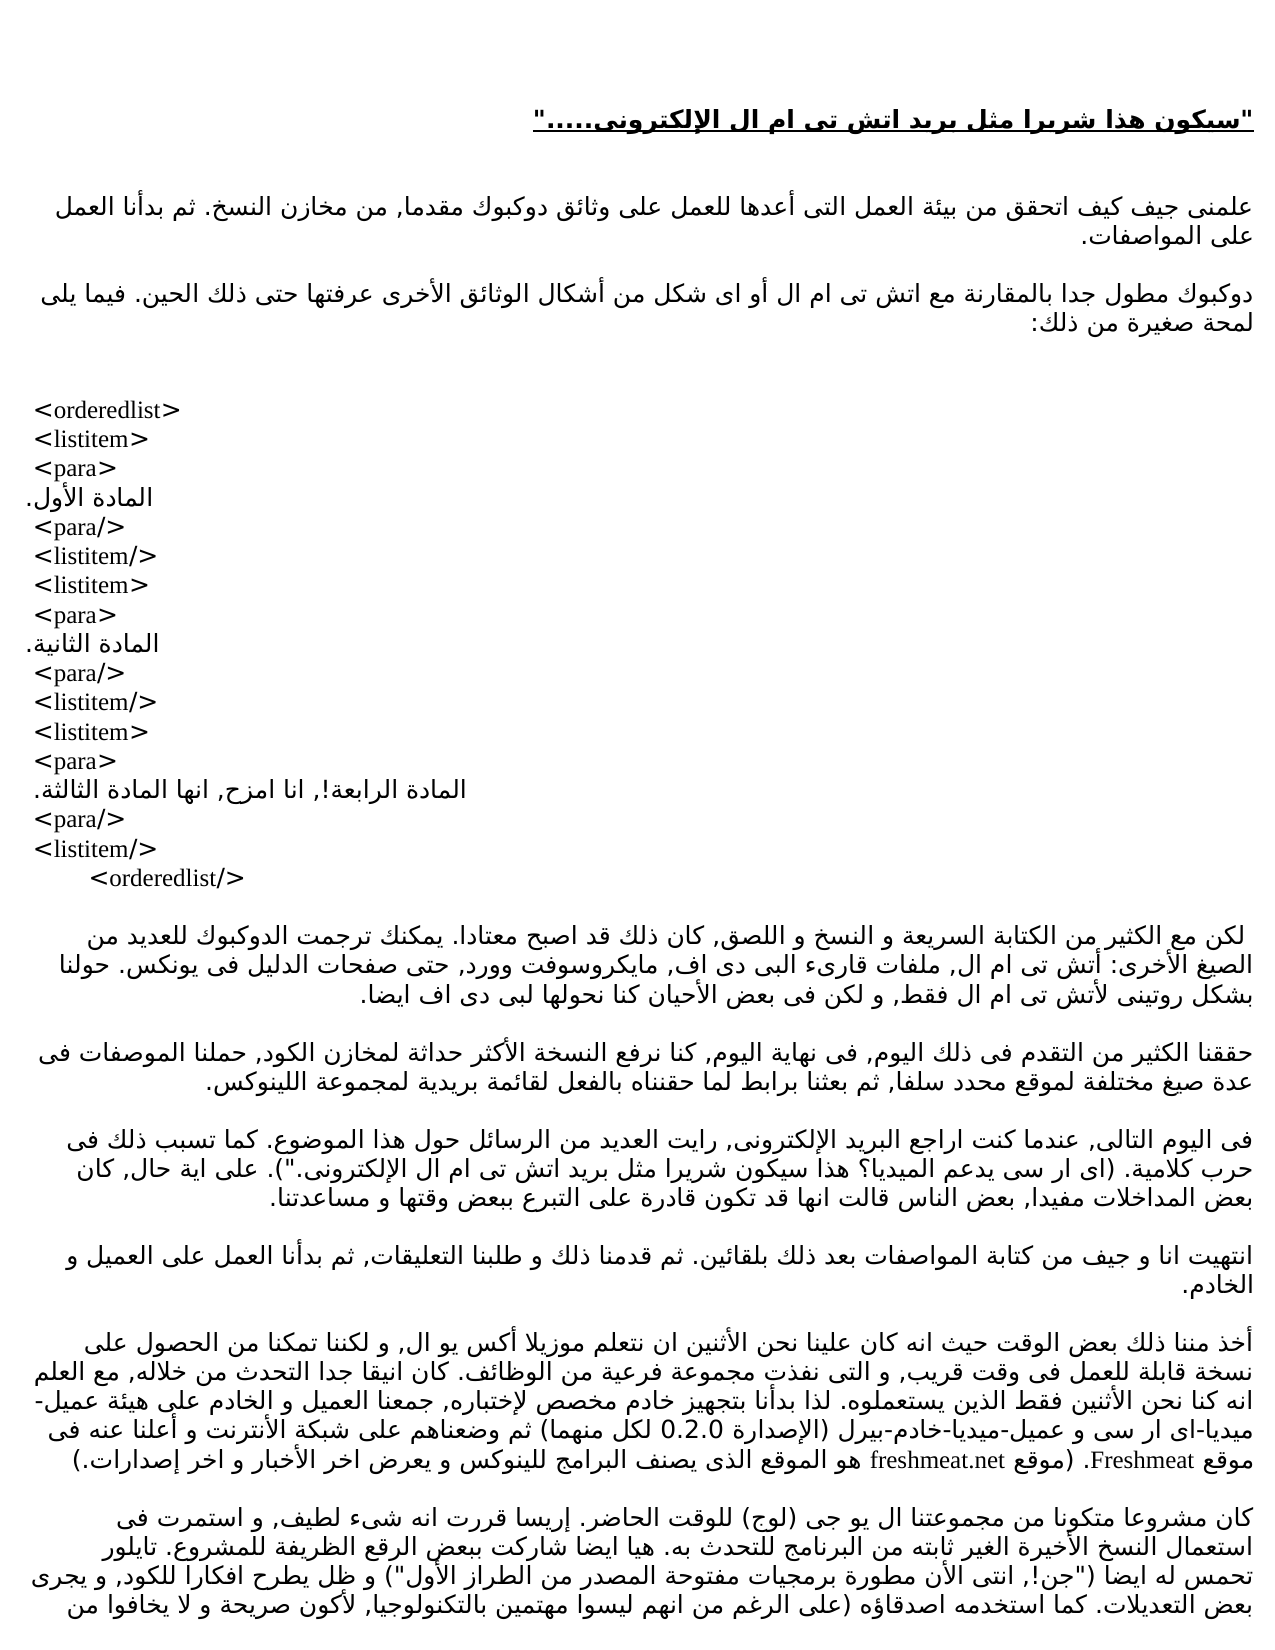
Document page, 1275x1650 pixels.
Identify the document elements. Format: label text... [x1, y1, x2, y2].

text كان مشروعا متكونا من مجموعتنا ال يو جى (لوج) للوقت الحاضر. إريسا قررت انه شىء لطيف, و استمرت فى استعمال النسخ الأخيرة الغير ثابته من البرنامج للتحدث به. هيا ايضا شاركت ببعض الرقع الظريفة للمشروع. تايلور تحمس له ايضا ("جن!, انتى الأن مطورة برمجيات مفتوحة المصدر من الطراز الأول") و ظل يطرح افكارا للكود, و يجرى بعض التعديلات. كما استخدمه اصدقاؤه (على الرغم من انهم ليسوا مهتمين بالتكنولوجيا, لأكون صريحة و لا يخافوا من الكومبيوتر ايضا) للتحدث من العمل و المنزل و ابلغوا عن العلل و الأشياء الأخرى. [25, 1503, 1254, 1619]
text <para> [25, 746, 1254, 775]
text أخذ مننا ذلك بعض الوقت حيث انه كان علينا نحن الأثنين ان نتعلم موزيلا أكس يو ال, و لكننا تمكنا من الحصول على نسخة قابلة للعمل فى وقت قريب, و التى نفذت مجموعة فرعية من الوظائف. كان انيقا جدا التحدث من خلاله, مع العلم انه كنا نحن الأثنين فقط الذين يستعملوه. لذا بدأنا بتجهيز خادم مخصص لإختباره, جمعنا العميل و الخادم على هيئة عميل-ميديا-اى ار سى و عميل-ميديا-خادم-بيرل (الإصدارة 0.2.0 لكل منهما) ثم وضعناهم على شبكة الأنترنت و أعلنا عنه فى موقع Freshmeat. (موقع freshmeat.net هو الموقع الذى يصنف البرامج للينوكس و يعرض اخر الأخبار و اخر إصدارات.) [25, 1328, 1254, 1474]
text <orderedlist> [25, 395, 1254, 424]
text "سيكون هذا شريرا مثل بريد اتش تى ام ال الإلكترونى....." [25, 105, 1254, 134]
text علمنى جيف كيف اتحقق من بيئة العمل التى أعدها للعمل على وثائق دوكبوك مقدما, من مخازن النسخ. ثم بدأنا العمل على المواصفات. [25, 192, 1254, 250]
text حققنا الكثير من التقدم فى ذلك اليوم, فى نهاية اليوم, كنا نرفع النسخة الأكثر حداثة لمخازن الكود, حملنا الموصفات فى عدة صيغ مختلفة لموقع محدد سلفا, ثم بعثنا برابط لما حقنناه بالفعل لقائمة بريدية لمجموعة اللينوكس. [25, 1038, 1254, 1096]
text المادة الأول. [25, 483, 1254, 512]
text </para> [25, 658, 1254, 687]
text </para> [25, 512, 1254, 541]
text لكن مع الكثير من الكتابة السريعة و النسخ و اللصق, كان ذلك قد اصبح معتادا. يمكنك ترجمت الدوكبوك للعديد من الصيغ الأخرى: أتش تى ام ال, ملفات قارىء البى دى اف, مايكروسوفت وورد, حتى صفحات الدليل فى يونكس. حولنا بشكل روتينى لأتش تى ام ال فقط, و لكن فى بعض الأحيان كنا نحولها لبى دى اف ايضا. [25, 921, 1254, 1009]
text <para> [25, 600, 1254, 629]
text انتهيت انا و جيف من كتابة المواصفات بعد ذلك بلقائين. ثم قدمنا ذلك و طلبنا التعليقات, ثم بدأنا العمل على العميل و الخادم. [25, 1241, 1254, 1299]
text <listitem> [25, 424, 1254, 453]
text </orderedlist> [25, 863, 1254, 892]
text </para> [25, 804, 1254, 834]
text المادة الرابعة!, انا امزح, انها المادة الثالثة. [25, 775, 1254, 804]
text دوكبوك مطول جدا بالمقارنة مع اتش تى ام ال أو اى شكل من أشكال الوثائق الأخرى عرفتها حتى ذلك الحين. فيما يلى لمحة صغيرة من ذلك: [25, 279, 1254, 337]
text المادة الثانية. [25, 629, 1254, 658]
text <para> [25, 453, 1254, 483]
text <listitem> [25, 717, 1254, 746]
text فى اليوم التالى, عندما كنت اراجع البريد الإلكترونى, رايت العديد من الرسائل حول هذا الموضوع. كما تسبب ذلك فى حرب كلامية. (اى ار سى يدعم الميديا؟ هذا سيكون شريرا مثل بريد اتش تى ام ال الإلكترونى."). على اية حال, كان بعض المداخلات مفيدا, بعض الناس قالت انها قد تكون قادرة على التبرع ببعض وقتها و مساعدتنا. [25, 1125, 1254, 1212]
text </listitem> [25, 687, 1254, 717]
text </listitem> [25, 541, 1254, 571]
text </listitem> [25, 834, 1254, 863]
text <listitem> [25, 571, 1254, 600]
